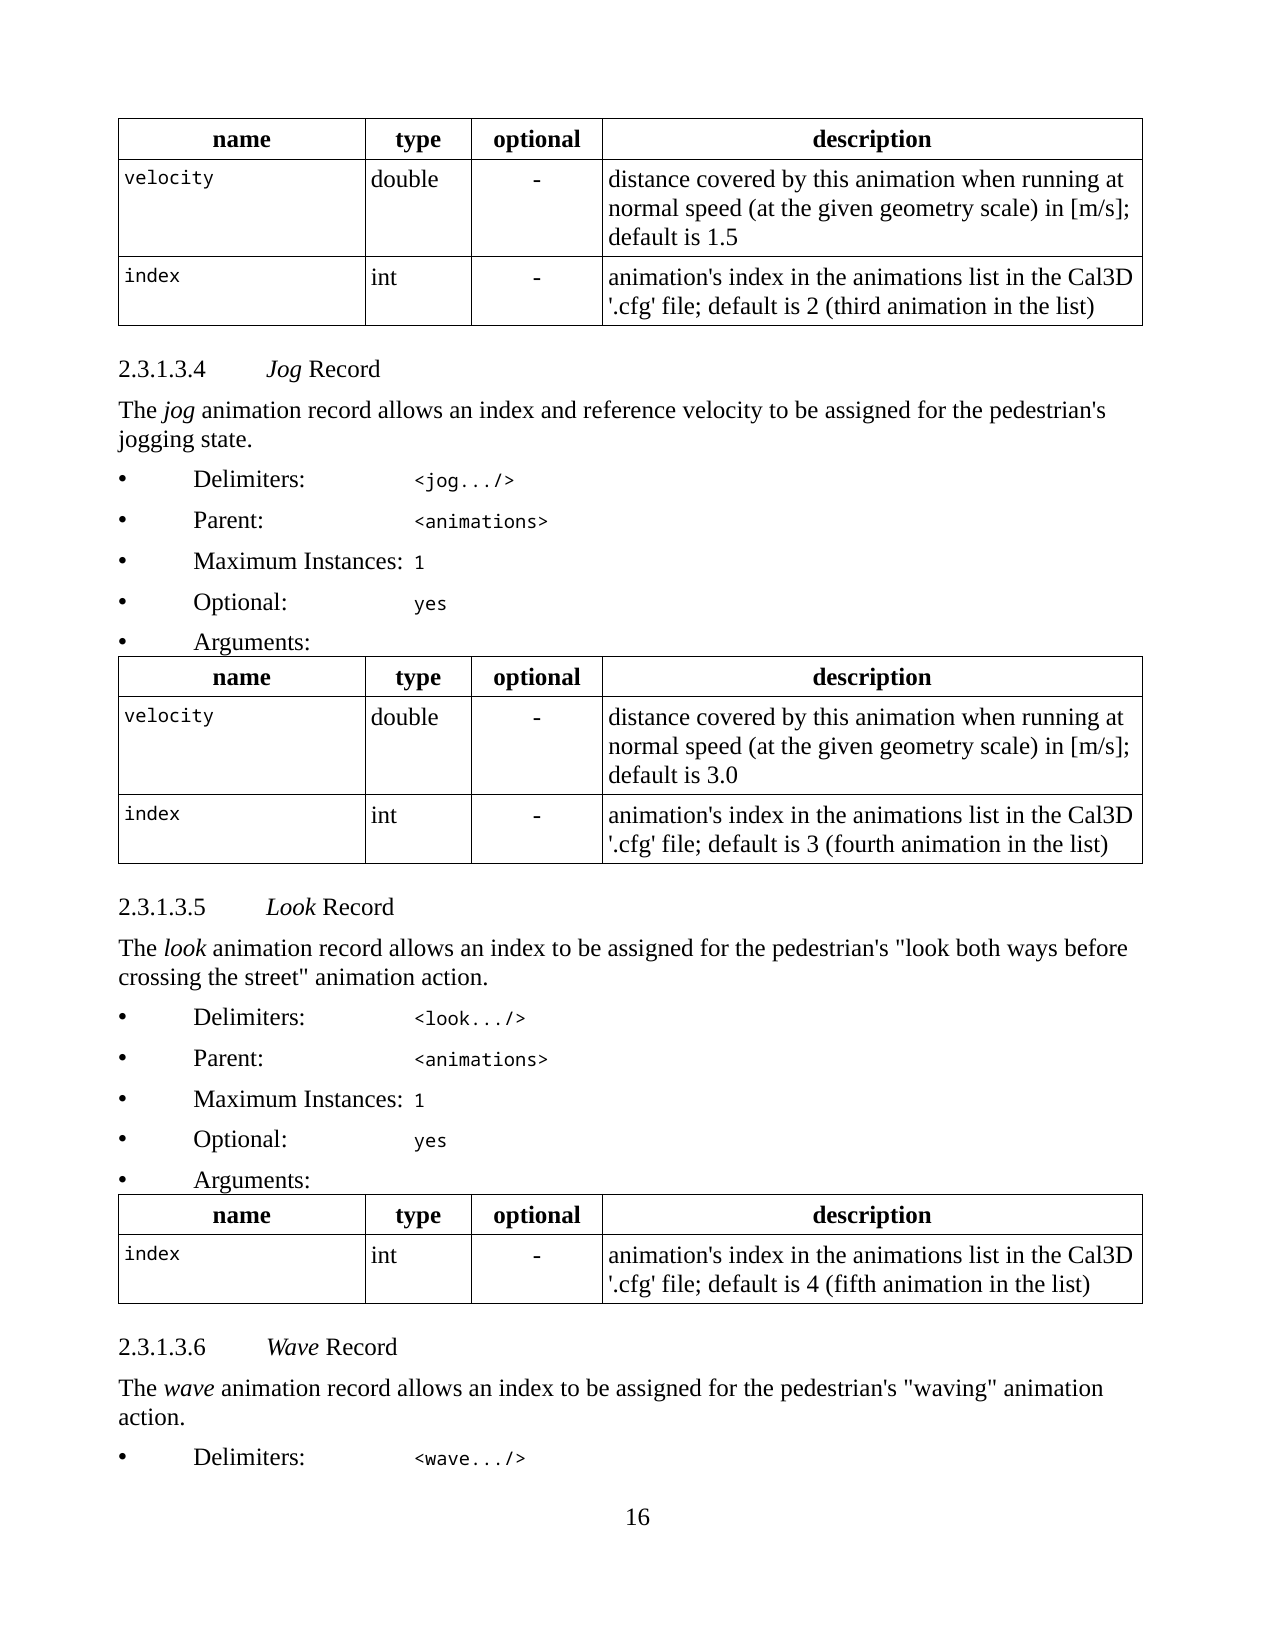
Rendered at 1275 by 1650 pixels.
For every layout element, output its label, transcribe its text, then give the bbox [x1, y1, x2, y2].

table_header type [366, 119, 471, 158]
table_header optional [472, 657, 602, 696]
table_cell int [366, 795, 471, 863]
list Arguments: [118, 627, 1157, 656]
table_cell index [119, 795, 365, 863]
table_header description [603, 119, 1142, 158]
table_header name [119, 1195, 365, 1234]
text 2.3.1.3.6 Wave Record [118, 1332, 1157, 1361]
table_header optional [472, 119, 602, 158]
table_cell double [366, 697, 471, 794]
table_cell int [366, 257, 471, 325]
table_cell animation's index in the animations list in the Cal3D '.cfg' file; default is 2 (third animation in the list) [603, 257, 1142, 325]
table_cell animation's index in the animations list in the Cal3D '.cfg' file; default is 4 (fifth animation in the list) [603, 1235, 1142, 1303]
text The look animation record allows an index to be assigned for the pedestrian's "look both ways before crossing the street" animation action. [118, 933, 1157, 990]
table_cell index [119, 257, 365, 325]
table_cell distance covered by this animation when running at normal speed (at the given geometry scale) in [m/s]; default is 3.0 [603, 697, 1142, 794]
list Optional: yes [118, 1124, 1157, 1153]
text 2.3.1.3.4 Jog Record [118, 354, 1157, 383]
table_cell double [366, 160, 471, 256]
table_cell - [472, 795, 602, 863]
list Maximum Instances: 1 [118, 546, 1157, 574]
table_header name [119, 657, 365, 696]
list Arguments: [118, 1165, 1157, 1194]
table_cell animation's index in the animations list in the Cal3D '.cfg' file; default is 3 (fourth animation in the list) [603, 795, 1142, 863]
table_header description [603, 657, 1142, 696]
table_header description [603, 1195, 1142, 1234]
list Parent: <animations> [118, 505, 1157, 534]
table_cell - [472, 257, 602, 325]
table_cell - [472, 697, 602, 794]
text 2.3.1.3.5 Look Record [118, 892, 1157, 921]
table_cell - [472, 160, 602, 256]
list Optional: yes [118, 587, 1157, 615]
table_header optional [472, 1195, 602, 1234]
table_cell velocity [119, 697, 365, 794]
table_header name [119, 119, 365, 158]
table_cell velocity [119, 160, 365, 256]
table_header type [366, 1195, 471, 1234]
list Delimiters: <jog.../> [118, 464, 1157, 493]
table_cell int [366, 1235, 471, 1303]
list Parent: <animations> [118, 1043, 1157, 1072]
list Delimiters: <wave.../> [118, 1442, 1157, 1471]
list Maximum Instances: 1 [118, 1084, 1157, 1112]
list Delimiters: <look.../> [118, 1002, 1157, 1031]
table_cell - [472, 1235, 602, 1303]
table_cell distance covered by this animation when running at normal speed (at the given geometry scale) in [m/s]; default is 1.5 [603, 160, 1142, 256]
text The jog animation record allows an index and reference velocity to be assigned for the pedestrian's jogging state. [118, 395, 1157, 452]
table_cell index [119, 1235, 365, 1303]
text The wave animation record allows an index to be assigned for the pedestrian's "waving" animation action. [118, 1373, 1157, 1430]
table_header type [366, 657, 471, 696]
